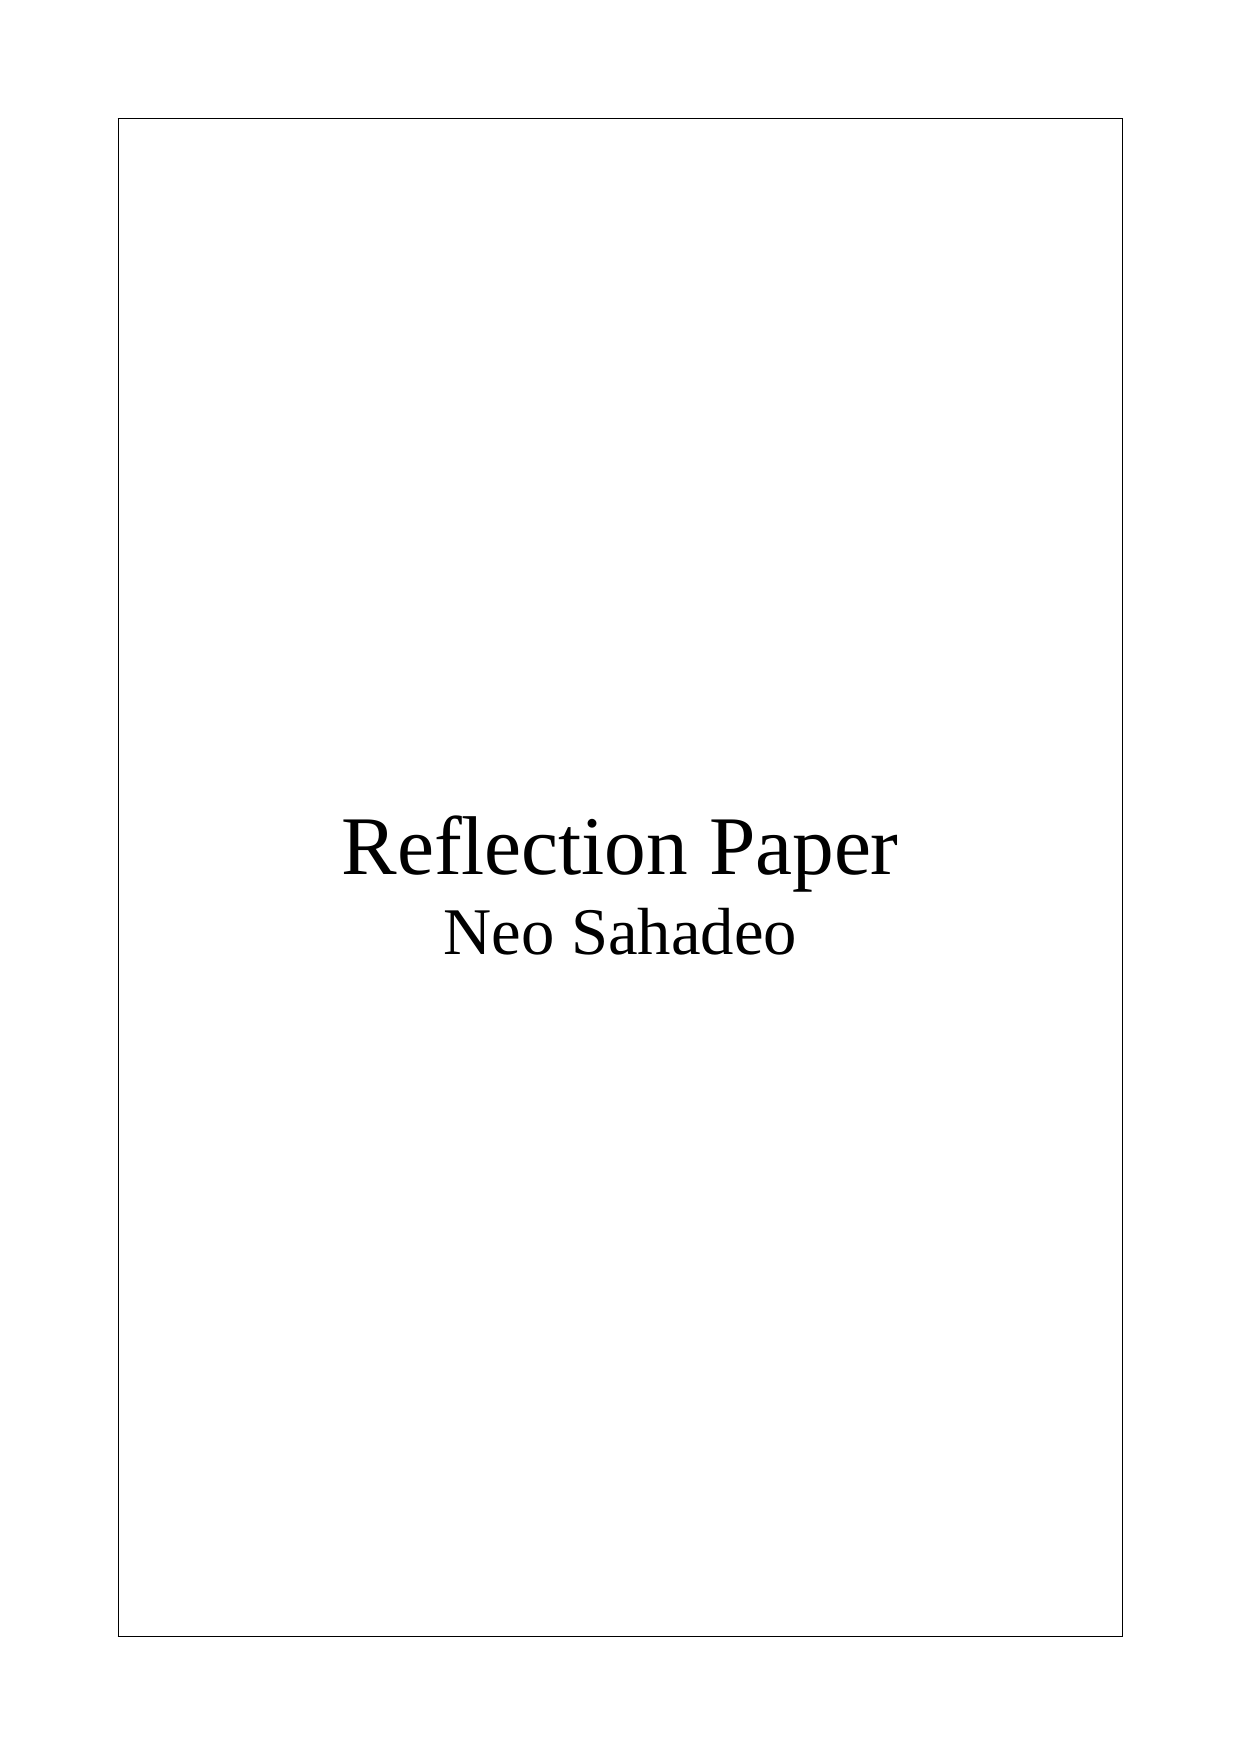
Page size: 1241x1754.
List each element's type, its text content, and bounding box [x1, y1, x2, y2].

table_header Reflection Paper Neo Sahadeo [119, 119, 1122, 1636]
